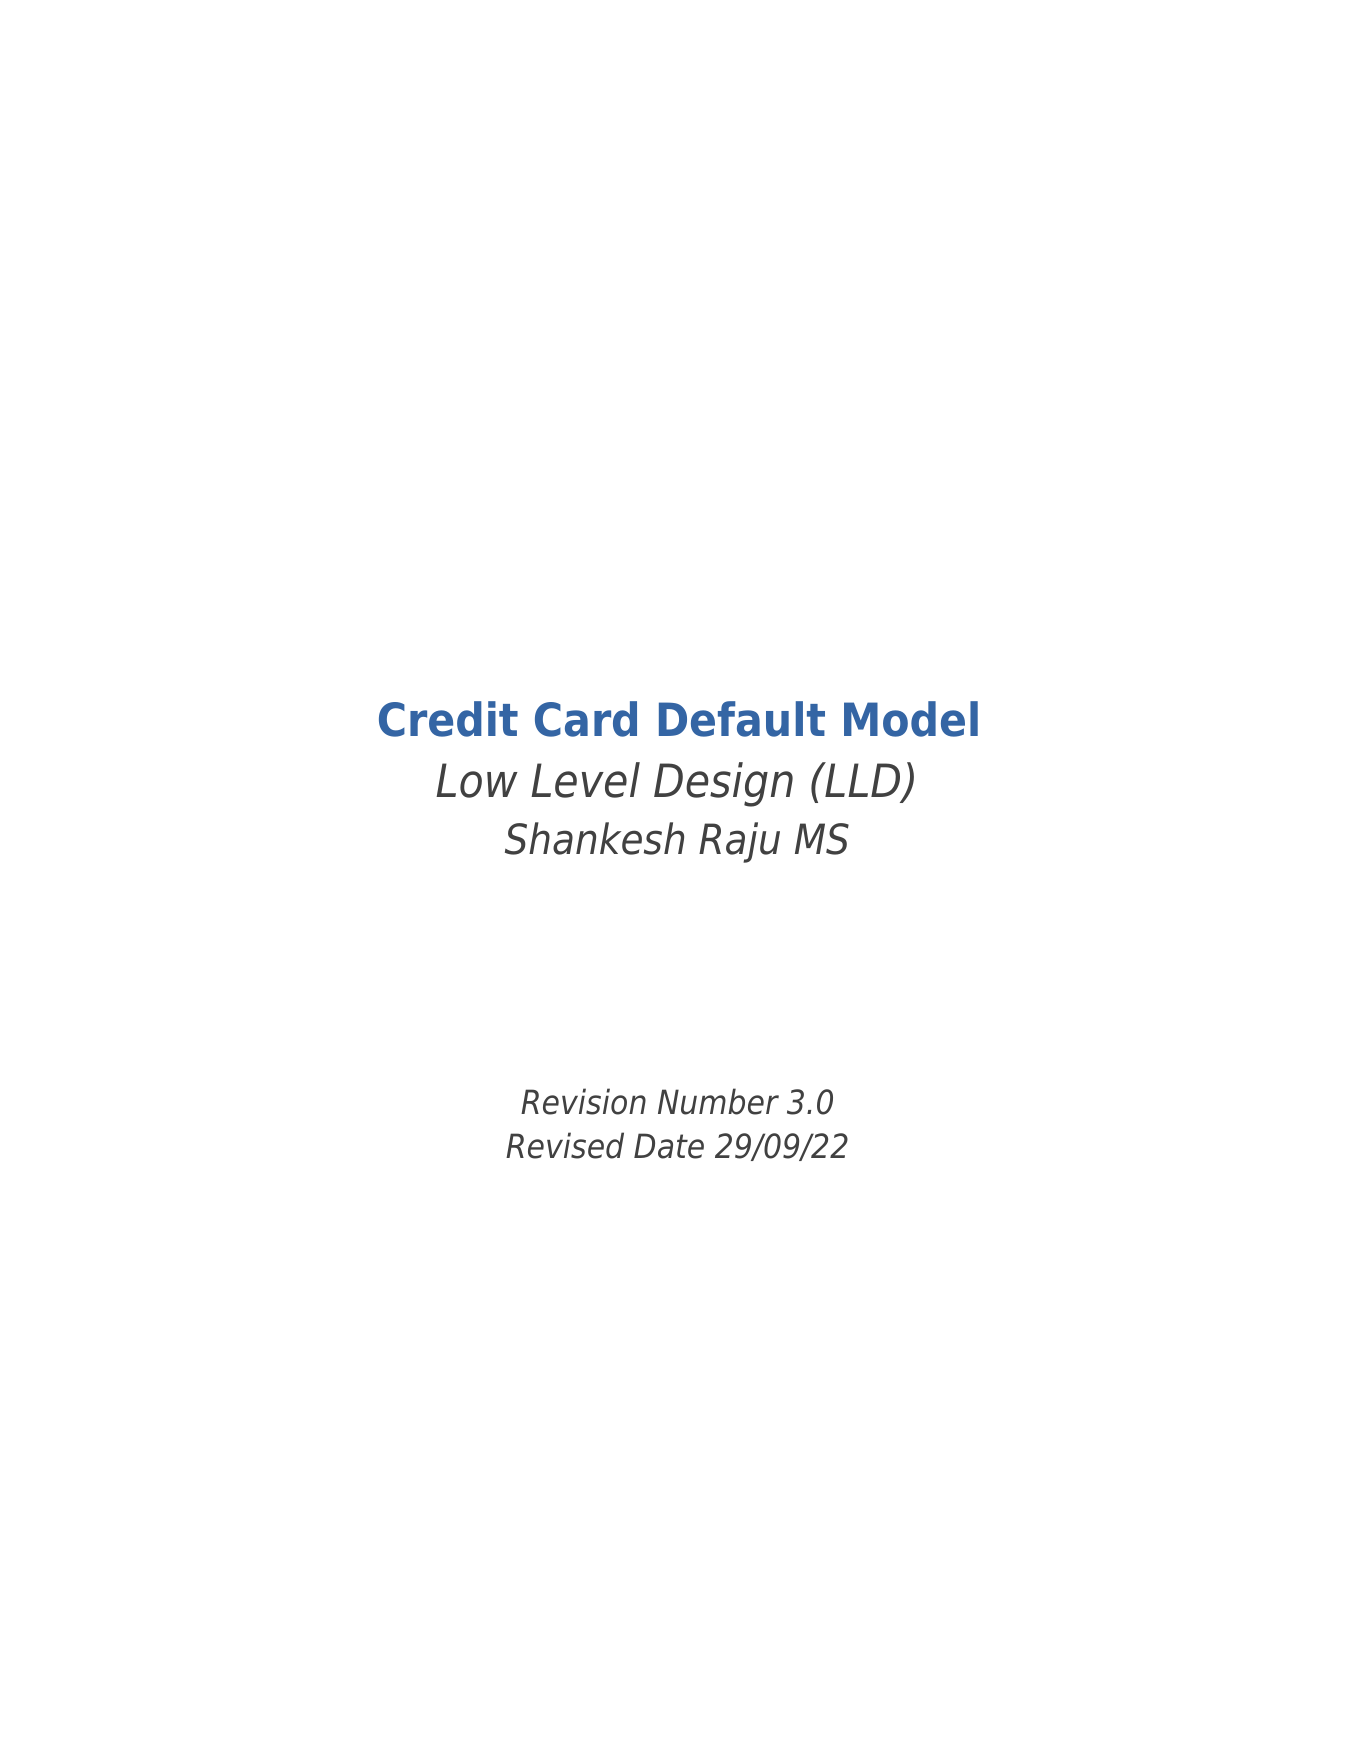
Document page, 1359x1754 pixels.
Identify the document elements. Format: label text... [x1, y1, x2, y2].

text Low Level Design (LLD) [177, 755, 1181, 808]
text Revision Number 3.0 [177, 1083, 1181, 1122]
text Credit Card Default Model [177, 693, 1181, 747]
text Shankesh Raju MS [177, 816, 1181, 864]
text Revised Date 29/09/22 [177, 1128, 1181, 1167]
